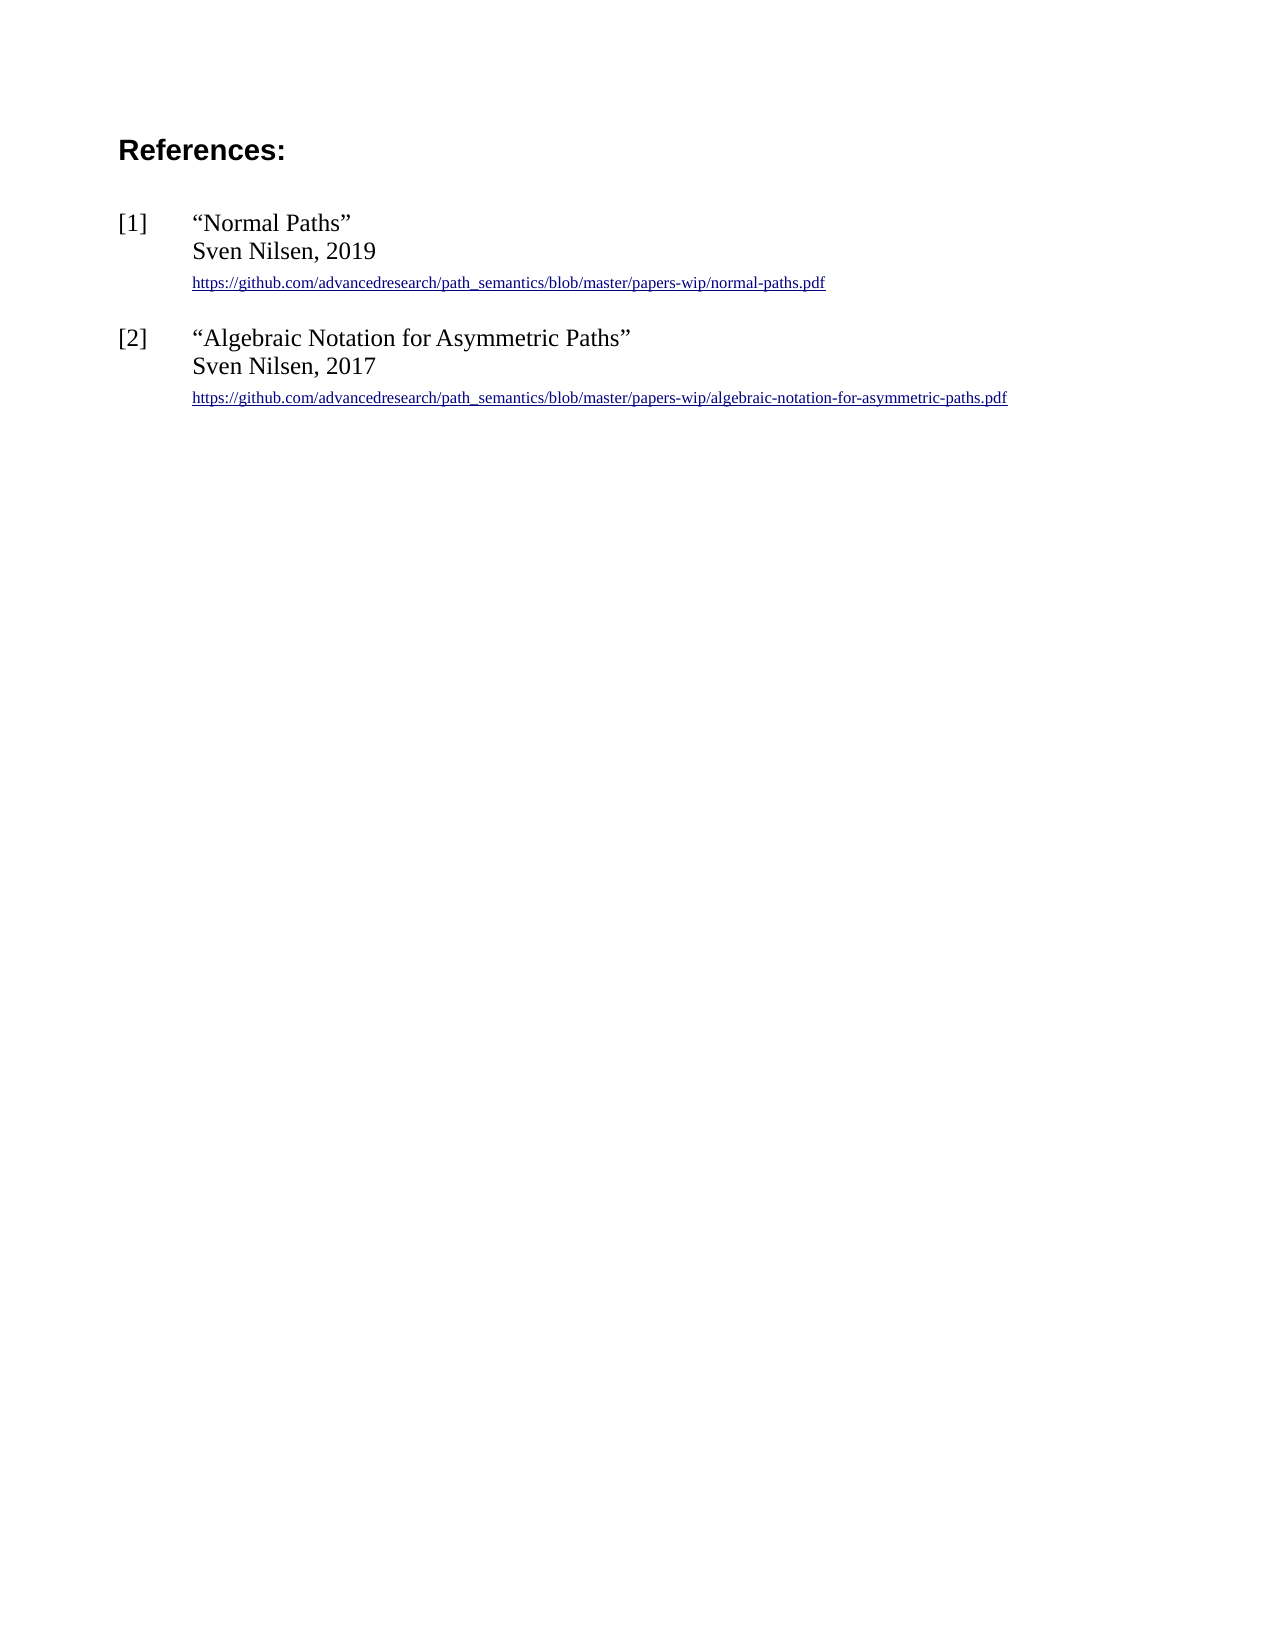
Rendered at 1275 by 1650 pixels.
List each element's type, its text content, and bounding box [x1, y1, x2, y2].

text https://github.com/advancedresearch/path_semantics/blob/master/papers-wip/algebraic-notation-for-asymmetric-paths.pdf [118, 380, 1157, 409]
subtitle References: [118, 133, 1157, 166]
text [2] “Algebraic Notation for Asymmetric Paths” [118, 323, 1157, 351]
text Sven Nilsen, 2017 [118, 351, 1157, 380]
text https://github.com/advancedresearch/path_semantics/blob/master/papers-wip/normal-paths.pdf [118, 265, 1157, 294]
text Sven Nilsen, 2019 [118, 236, 1157, 265]
text [1] “Normal Paths” [118, 208, 1157, 236]
